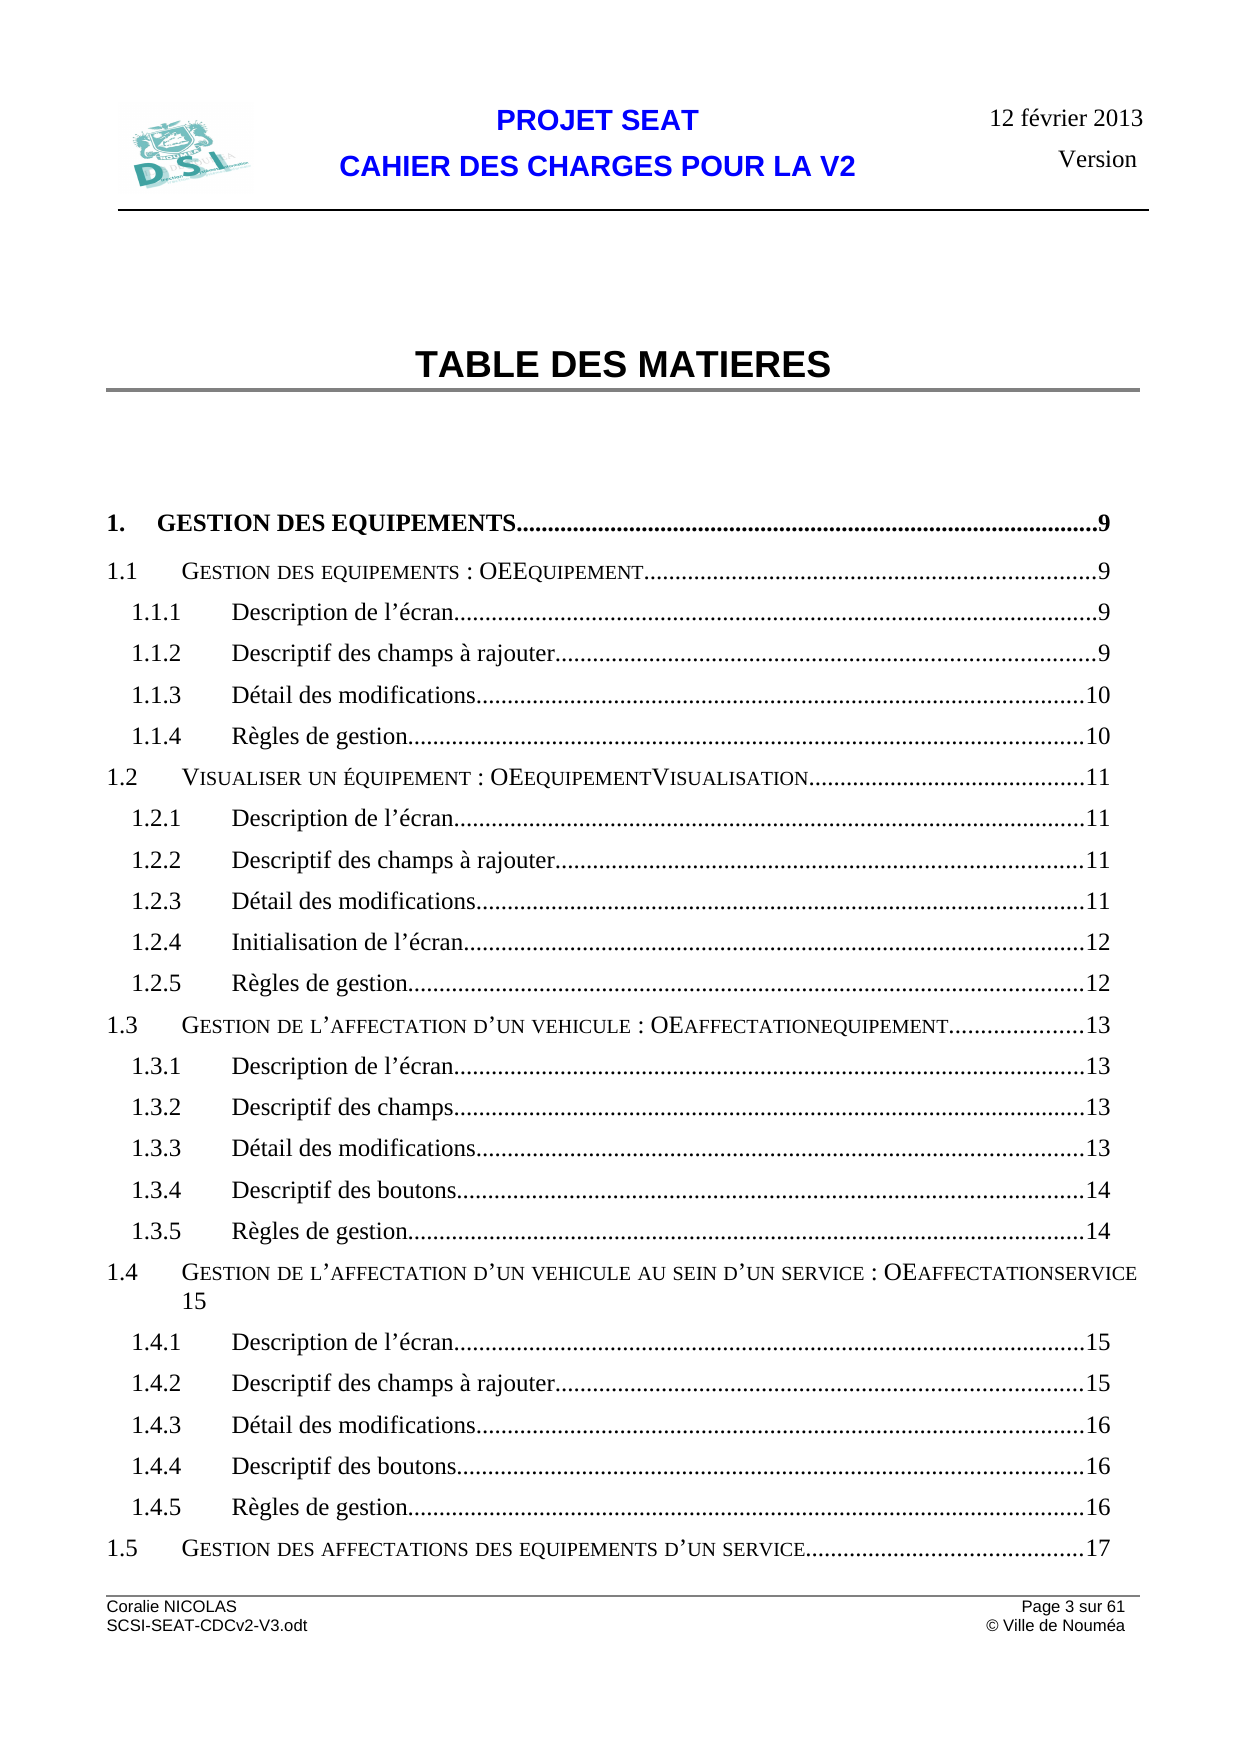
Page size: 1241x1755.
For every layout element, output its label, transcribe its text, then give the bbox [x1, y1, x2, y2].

text 1.4.5 Règles de gestion 16 [131, 1492, 1140, 1521]
text TABLE DES MATIERES [106, 342, 1140, 388]
text 1.2.3 Détail des modifications 11 [131, 886, 1140, 915]
text 1.2.4 Initialisation de l’écran 12 [131, 927, 1140, 956]
text 1.3.3 Détail des modifications 13 [131, 1133, 1140, 1162]
text 1.3.4 Descriptif des boutons 14 [131, 1175, 1140, 1203]
text 1.2.5 Règles de gestion 12 [131, 968, 1140, 997]
text 1.5 Gestion des affectations des equipements d’un service 17 [106, 1533, 1140, 1562]
text 1.4.4 Descriptif des boutons 16 [131, 1451, 1140, 1480]
text 1.3.1 Description de l’écran 13 [131, 1051, 1140, 1080]
text 1.1.4 Règles de gestion 10 [131, 721, 1140, 750]
text 1.2.2 Descriptif des champs à rajouter 11 [131, 845, 1140, 873]
text 1.3 Gestion de l’affectation d’un vehicule : OEaffectationequipement 13 [106, 1010, 1140, 1038]
text 1.3.2 Descriptif des champs 13 [131, 1092, 1140, 1121]
text 1.1.1 Description de l’écran 9 [131, 597, 1140, 626]
text 1.4.3 Détail des modifications 16 [131, 1410, 1140, 1438]
text 1.1 Gestion des equipements : OEEquipement 9 [106, 556, 1140, 585]
text 1.4.1 Description de l’écran 15 [131, 1327, 1140, 1356]
text 1.4.2 Descriptif des champs à rajouter 15 [131, 1368, 1140, 1397]
text 1.2 Visualiser un équipement : OEequipementVisualisation 11 [106, 762, 1140, 791]
text 1. gESTION Des equipements 9 [106, 508, 1140, 537]
text 1.1.2 Descriptif des champs à rajouter 9 [131, 638, 1140, 667]
text 1.4 Gestion de l’affectation d’un vehicule au sein d’un service : OEaffectationservice 15 [106, 1257, 1140, 1315]
text 1.2.1 Description de l’écran 11 [131, 803, 1140, 832]
text 1.1.3 Détail des modifications 10 [131, 680, 1140, 708]
text 1.3.5 Règles de gestion 14 [131, 1216, 1140, 1245]
